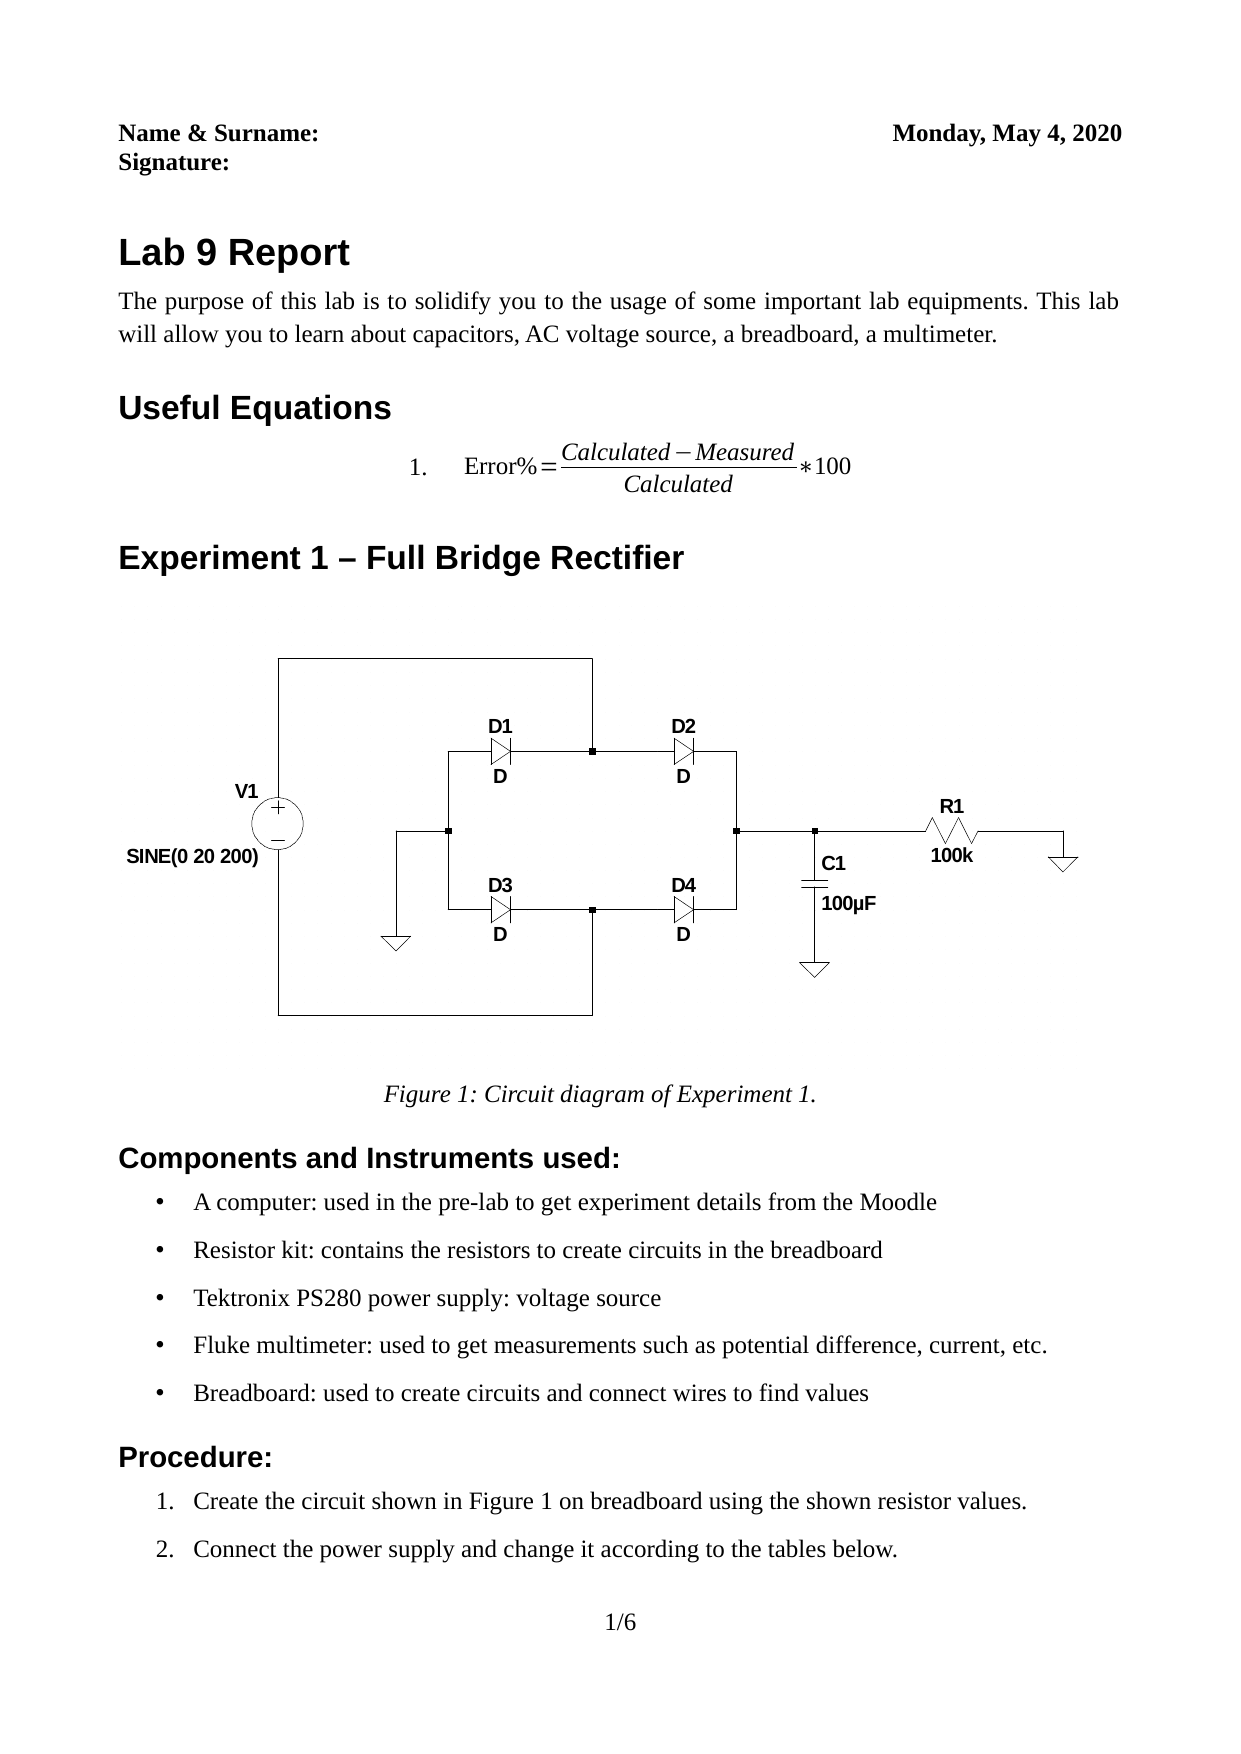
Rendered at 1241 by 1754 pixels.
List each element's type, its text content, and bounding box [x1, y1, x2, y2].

list Breadboard: used to create circuits and connect wires to find values [156, 1378, 1122, 1407]
list Fluke multimeter: used to get measurements such as potential difference, current, etc. [156, 1330, 1122, 1359]
text The purpose of this lab is to solidify you to the usage of some important lab equipments. This lab will allow you to learn about capacitors, AC voltage source, a breadboard, a multimeter. [118, 286, 1122, 348]
subtitle Experiment 1 – Full Bridge Rectifier [118, 537, 1122, 576]
list Resistor kit: contains the resistors to create circuits in the breadboard [156, 1235, 1122, 1264]
text Figure 1: Circuit diagram of Experiment 1. [118, 601, 1084, 1108]
list Connect the power supply and change it according to the tables below. [156, 1534, 1122, 1563]
subtitle Components and Instruments used: [118, 1141, 1122, 1175]
list Create the circuit shown in Figure 1 on breadboard using the shown resistor values. [156, 1486, 1122, 1515]
subtitle Procedure: [118, 1440, 1122, 1474]
list A computer: used in the pre-lab to get experiment details from the Moodle [156, 1187, 1122, 1216]
subtitle Useful Equations [118, 388, 1122, 426]
subtitle Lab 9 Report [118, 230, 1122, 274]
list Tektronix PS280 power supply: voltage source [156, 1283, 1122, 1311]
